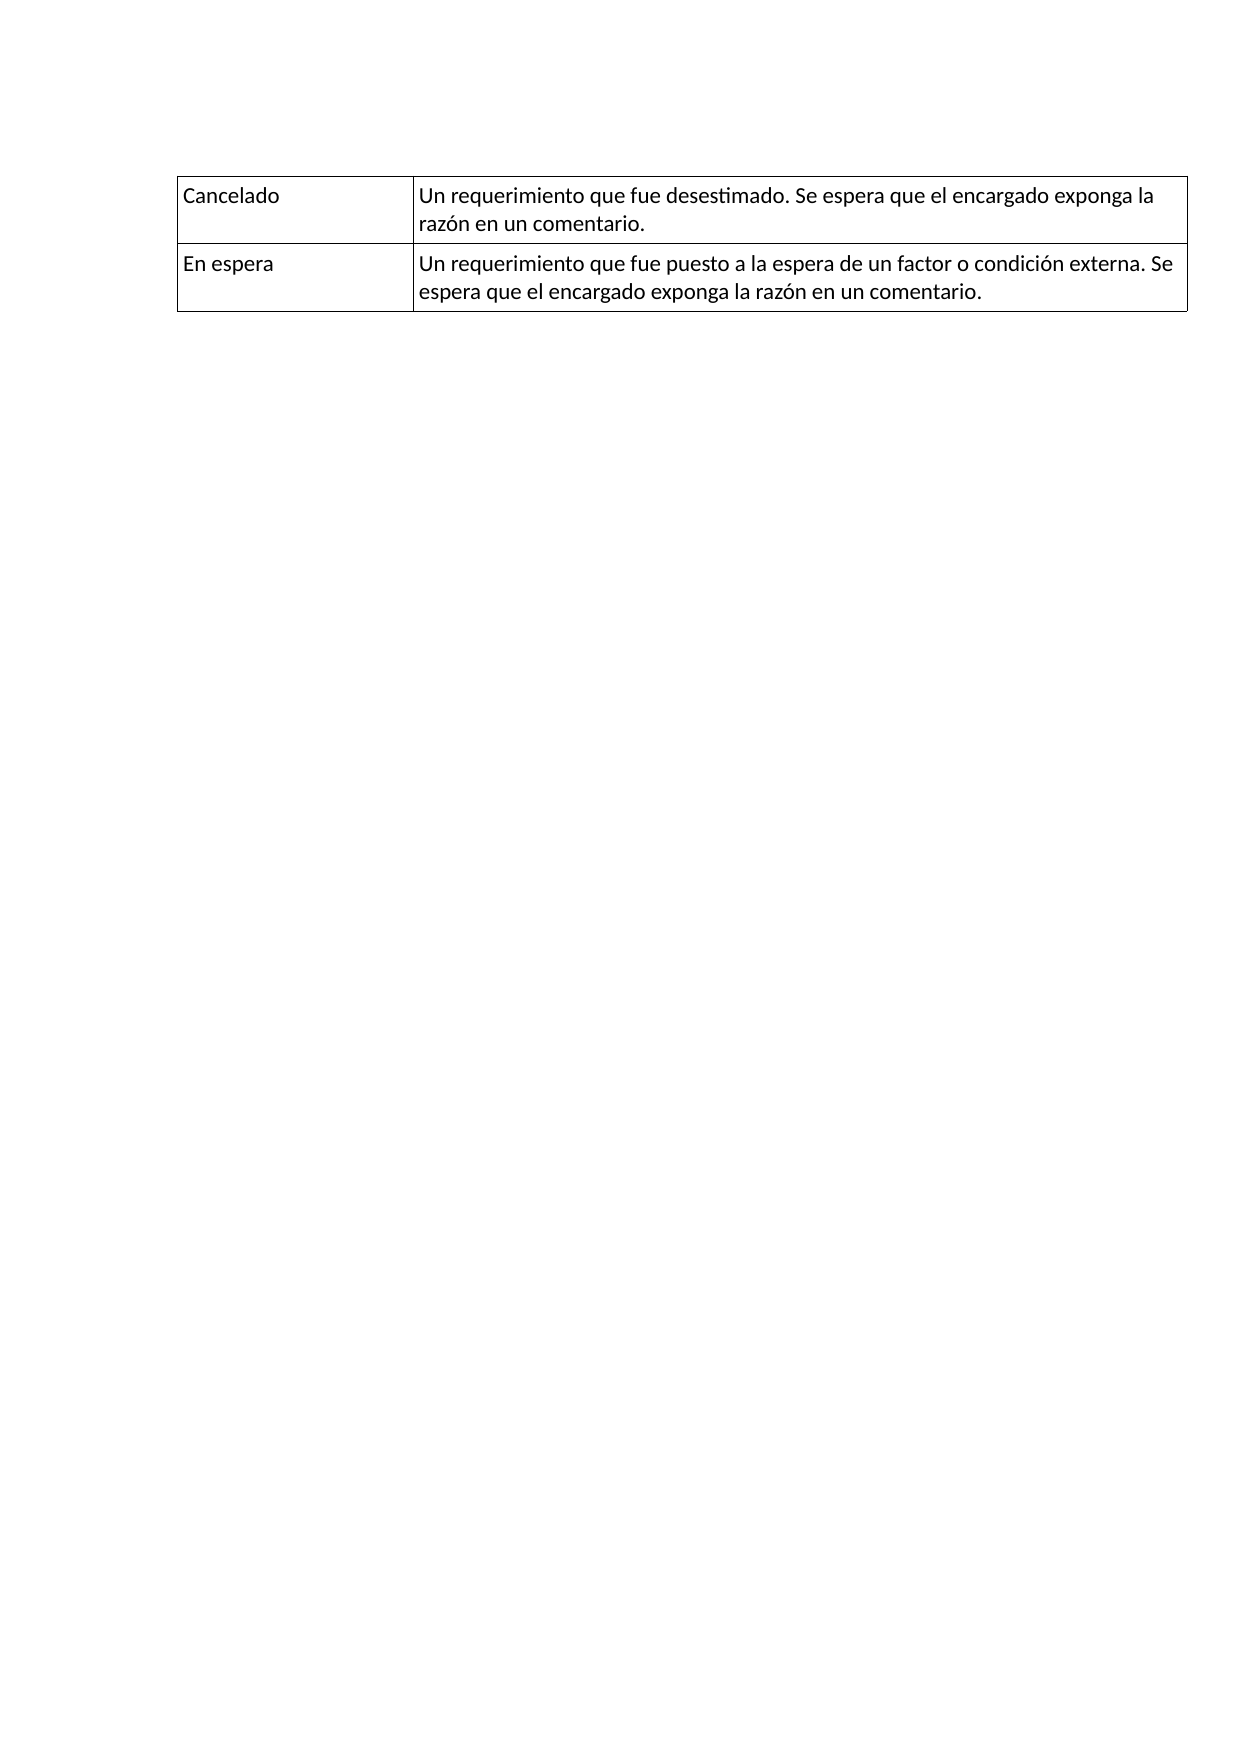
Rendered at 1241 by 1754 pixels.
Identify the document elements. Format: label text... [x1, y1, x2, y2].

table_cell Un requerimiento que fue desestimado. Se espera que el encargado exponga la razón en un comentario. [414, 177, 1187, 243]
table_cell En espera [178, 244, 413, 311]
table_cell Un requerimiento que fue puesto a la espera de un factor o condición externa. Se espera que el encargado exponga la razón en un comentario. [414, 244, 1187, 311]
table_cell Cancelado [178, 177, 413, 243]
